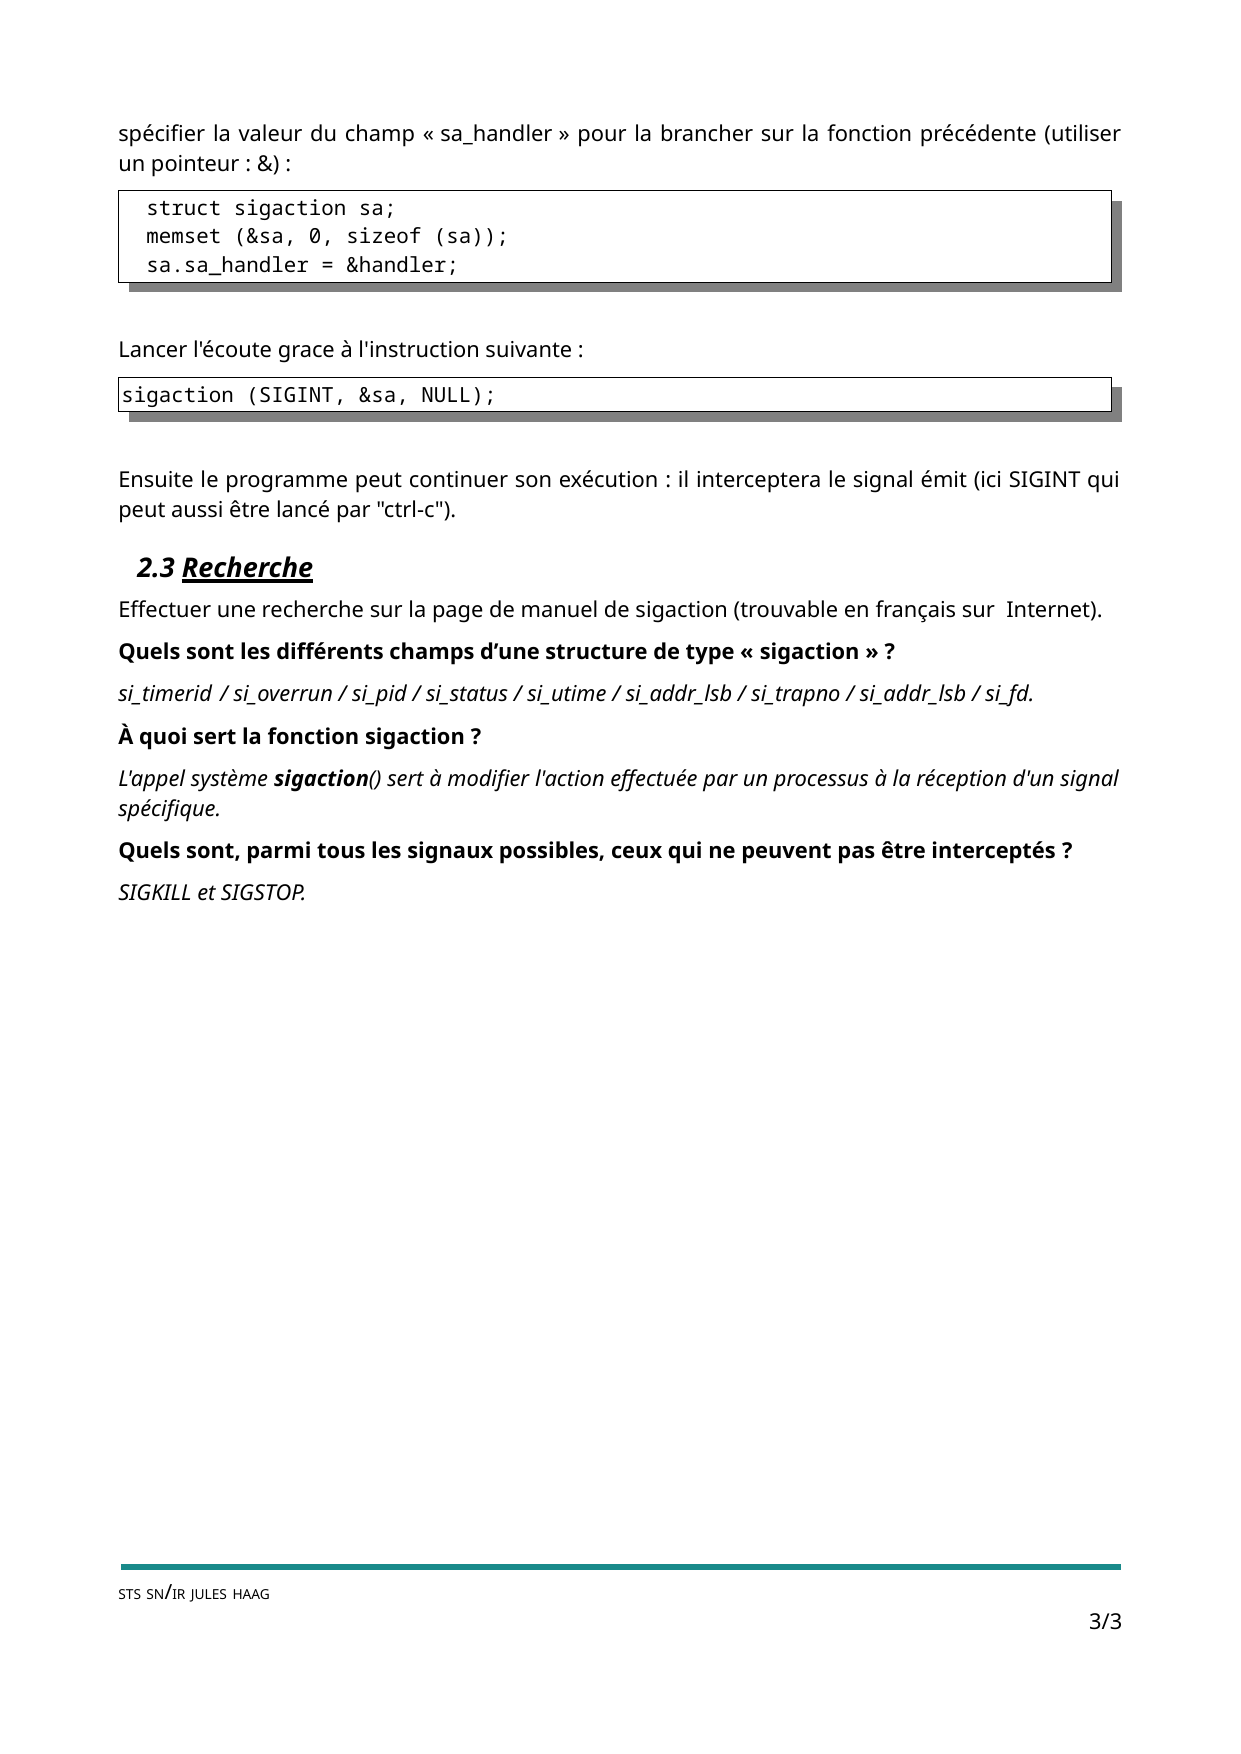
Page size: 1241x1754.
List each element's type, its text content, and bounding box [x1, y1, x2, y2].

text memset (&sa, 0, sizeof (sa)); [119, 219, 1111, 247]
text struct sigaction sa; [119, 191, 1111, 219]
text Quels sont, parmi tous les signaux possibles, ceux qui ne peuvent pas être interceptés ? [118, 835, 1122, 865]
text Ensuite le programme peut continuer son exécution : il interceptera le signal émit (ici SIGINT qui peut aussi être lancé par "ctrl-c"). [118, 464, 1122, 524]
text L'appel système sigaction() sert à modifier l'action effectuée par un processus à la réception d'un signal spécifique. [118, 763, 1122, 822]
text sa.sa_handler = &handler; [119, 247, 1111, 282]
text sigaction (SIGINT, &sa, NULL); [119, 378, 1111, 411]
text Effectuer une recherche sur la page de manuel de sigaction (trouvable en français sur Internet). [118, 594, 1122, 623]
subtitle Recherche [130, 548, 1122, 585]
text Quels sont les différents champs d’une structure de type « sigaction » ? [118, 636, 1122, 666]
text spécifier la valeur du champ « sa_handler » pour la brancher sur la fonction précédente (utiliser un pointeur : &) : [118, 118, 1122, 178]
text Lancer l'écoute grace à l'instruction suivante : [118, 334, 1122, 364]
text À quoi sert la fonction sigaction ? [118, 721, 1122, 750]
text si_timerid / si_overrun / si_pid / si_status / si_utime / si_addr_lsb / si_trapno / si_addr_lsb / si_fd. [118, 678, 1122, 708]
text SIGKILL et SIGSTOP. [118, 877, 1122, 907]
